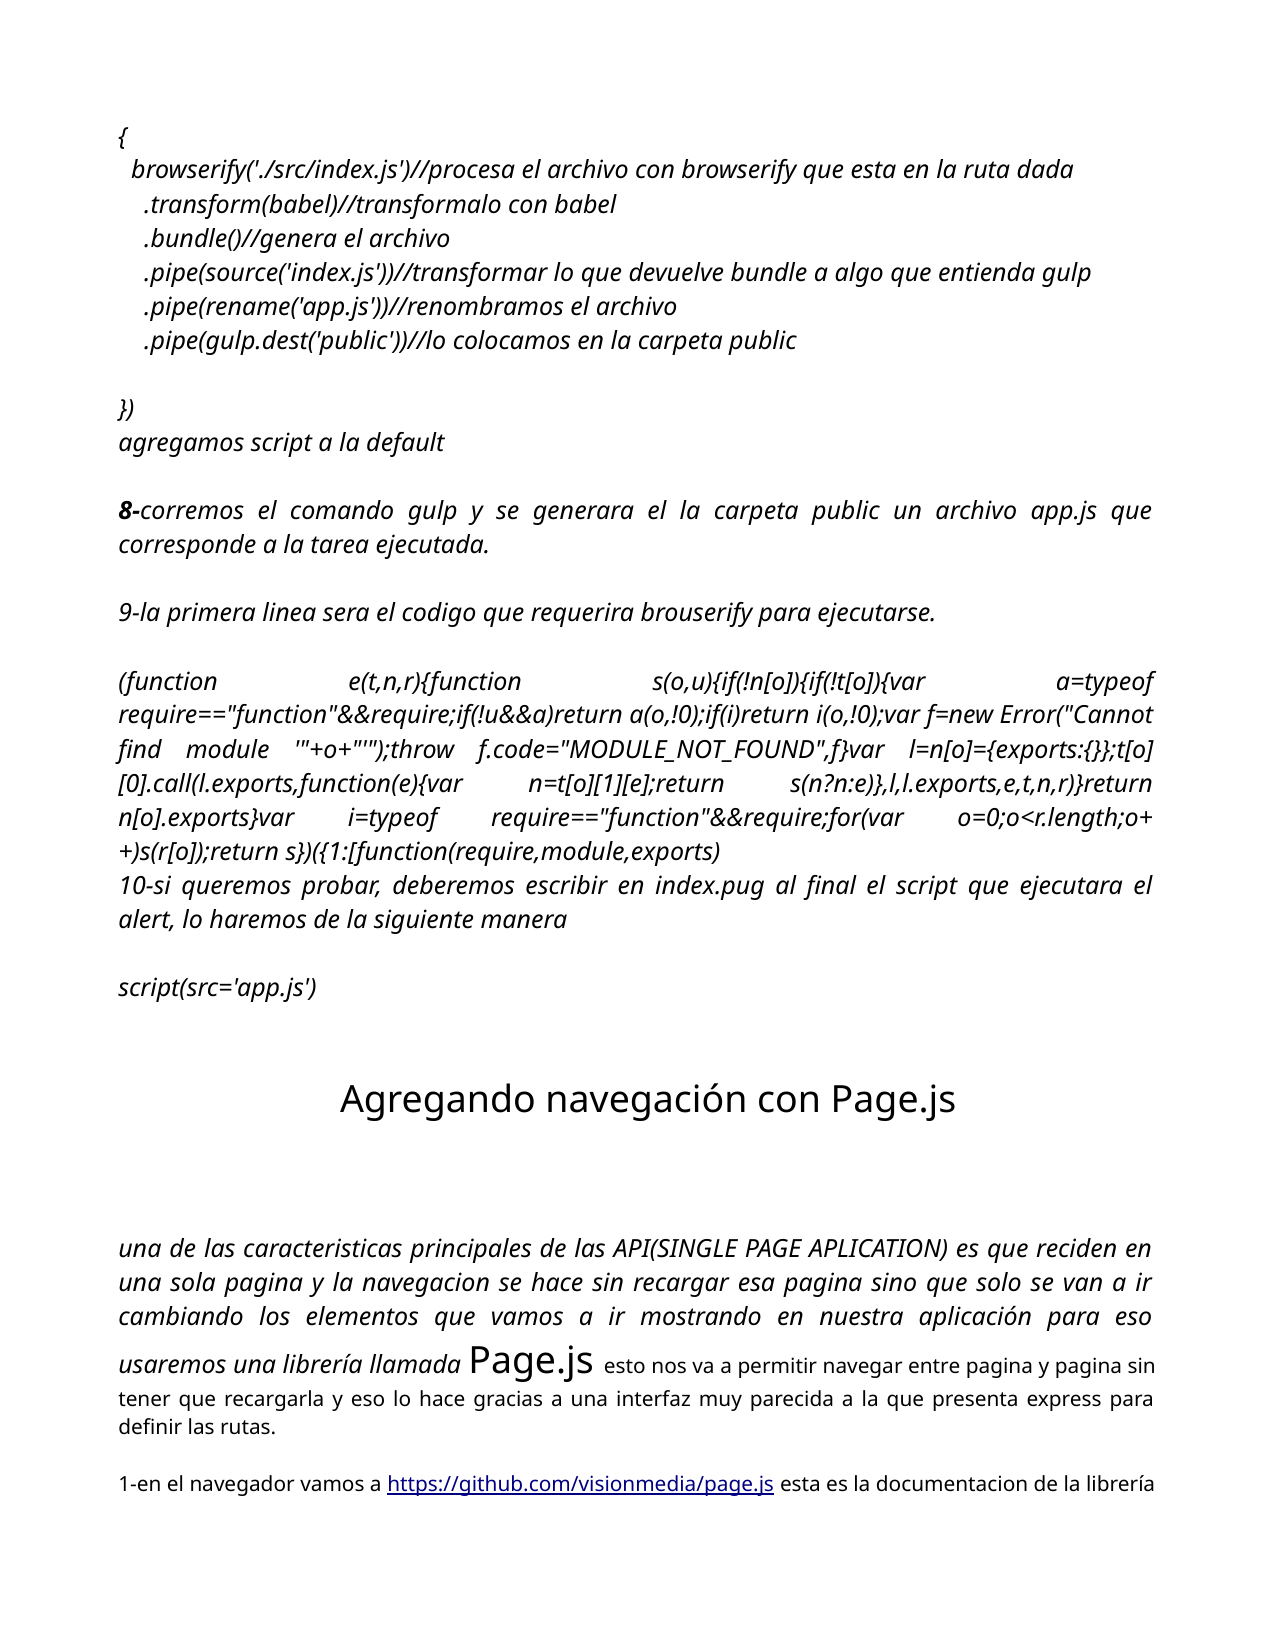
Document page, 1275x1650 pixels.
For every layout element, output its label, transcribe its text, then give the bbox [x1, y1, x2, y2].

text 1-en el navegador vamos a https://github.com/visionmedia/page.js esta es la documentacion de la librería [118, 1469, 1157, 1498]
text .pipe(gulp.dest('public'))//lo colocamos en la carpeta public [118, 322, 1157, 357]
text agregamos script a la default [118, 425, 1157, 459]
text .pipe(source('index.js'))//transformar lo que devuelve bundle a algo que entienda gulp [118, 254, 1157, 288]
text 8-corremos el comando gulp y se generara el la carpeta public un archivo app.js que corresponde a la tarea ejecutada. [118, 493, 1157, 561]
text .pipe(rename('app.js'))//renombramos el archivo [118, 288, 1157, 322]
text 10-si queremos probar, deberemos escribir en index.pug al final el script que ejecutara el alert, lo haremos de la siguiente manera [118, 867, 1157, 936]
text }) [118, 391, 1157, 425]
text (function e(t,n,r){function s(o,u){if(!n[o]){if(!t[o]){var a=typeof require=="function"&&require;if(!u&&a)return a(o,!0);if(i)return i(o,!0);var f=new Error("Cannot find module '"+o+"'");throw f.code="MODULE_NOT_FOUND",f}var l=n[o]={exports:{}};t[o][0].call(l.exports,function(e){var n=t[o][1][e];return s(n?n:e)},l,l.exports,e,t,n,r)}return n[o].exports}var i=typeof require=="function"&&require;for(var o=0;o<r.length;o++)s(r[o]);return s})({1:[function(require,module,exports) [118, 663, 1157, 867]
text .transform(babel)//transformalo con babel [118, 186, 1157, 220]
text { [118, 118, 1157, 152]
text browserify('./src/index.js')//procesa el archivo con browserify que esta en la ruta dada [118, 152, 1157, 186]
text Agregando navegación con Page.js [118, 1072, 1157, 1123]
text 9-la primera linea sera el codigo que requerira brouserify para ejecutarse. [118, 595, 1157, 629]
text script(src='app.js') [118, 970, 1157, 1004]
text .bundle()//genera el archivo [118, 220, 1157, 254]
text una de las caracteristicas principales de las API(SINGLE PAGE APLICATION) es que reciden en una sola pagina y la navegacion se hace sin recargar esa pagina sino que solo se van a ir cambiando los elementos que vamos a ir mostrando en nuestra aplicación para eso usaremos una librería llamada Page.js esto nos va a permitir navegar entre pagina y pagina sin tener que recargarla y eso lo hace gracias a una interfaz muy parecida a la que presenta express para definir las rutas. [118, 1231, 1157, 1441]
